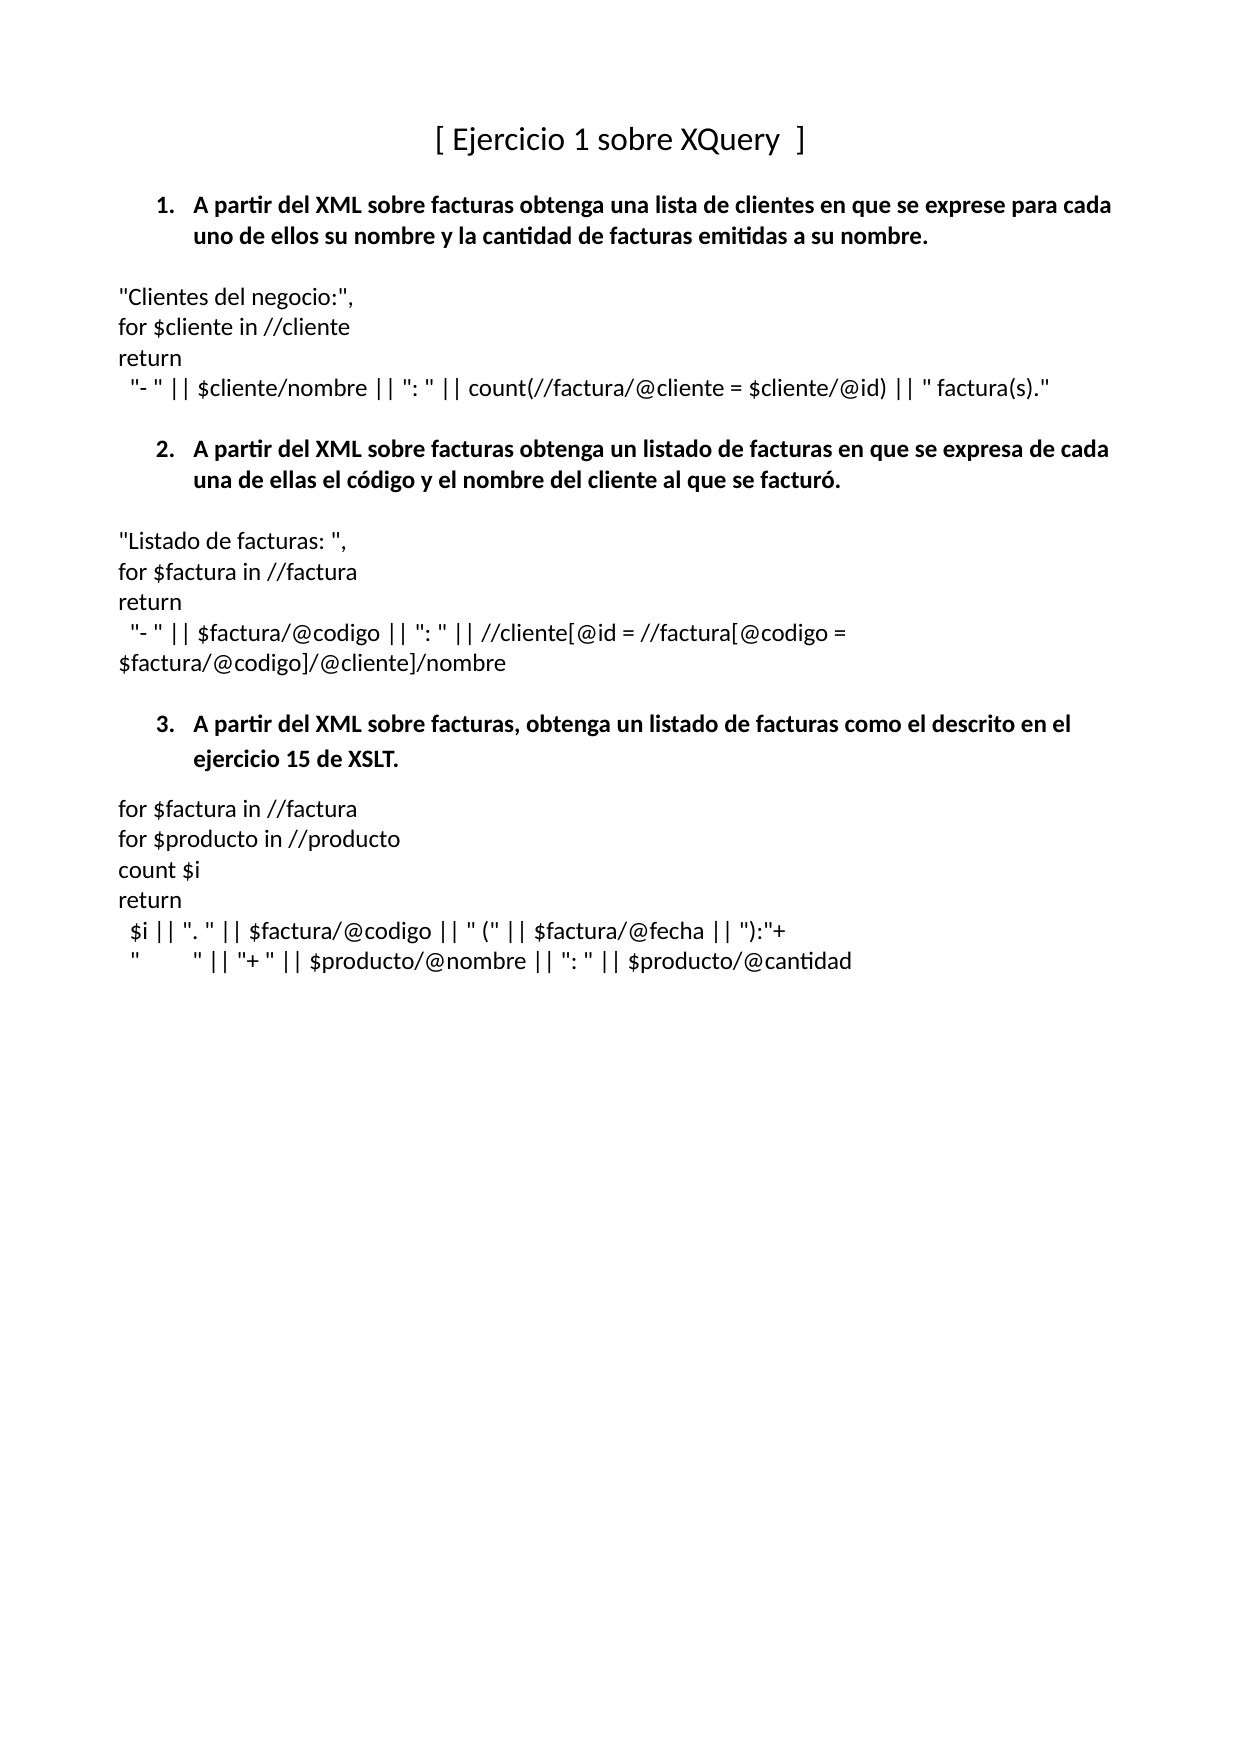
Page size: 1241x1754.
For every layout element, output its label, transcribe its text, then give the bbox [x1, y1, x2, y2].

text "Listado de facturas: ", [118, 525, 1122, 556]
text "- " || $factura/@codigo || ": " || //cliente[@id = //factura[@codigo = $factura/@codigo]/@cliente]/nombre [118, 617, 1122, 678]
list A partir del XML sobre facturas obtenga un listado de facturas en que se expresa de cada una de ellas el código y el nombre del cliente al que se facturó. [156, 433, 1122, 494]
text count $i [118, 854, 1122, 884]
text "Clientes del negocio:", [118, 281, 1122, 311]
text return [118, 342, 1122, 372]
text $i || ". " || $factura/@codigo || " (" || $factura/@fecha || "):"+ [118, 915, 1122, 945]
text " " || "+ " || $producto/@nombre || ": " || $producto/@cantidad [118, 945, 1122, 976]
list A partir del XML sobre facturas obtenga una lista de clientes en que se exprese para cada uno de ellos su nombre y la cantidad de facturas emitidas a su nombre. [156, 189, 1122, 250]
text for $producto in //producto [118, 823, 1122, 854]
text [ Ejercicio 1 sobre XQuery ] [118, 118, 1122, 159]
text return [118, 884, 1122, 915]
text for $factura in //factura [118, 556, 1122, 586]
text for $factura in //factura [118, 793, 1122, 823]
list A partir del XML sobre facturas, obtenga un listado de facturas como el descrito en el ejercicio 15 de XSLT. [156, 708, 1122, 774]
text return [118, 586, 1122, 617]
text for $cliente in //cliente [118, 311, 1122, 342]
text "- " || $cliente/nombre || ": " || count(//factura/@cliente = $cliente/@id) || " factura(s)." [118, 372, 1122, 403]
